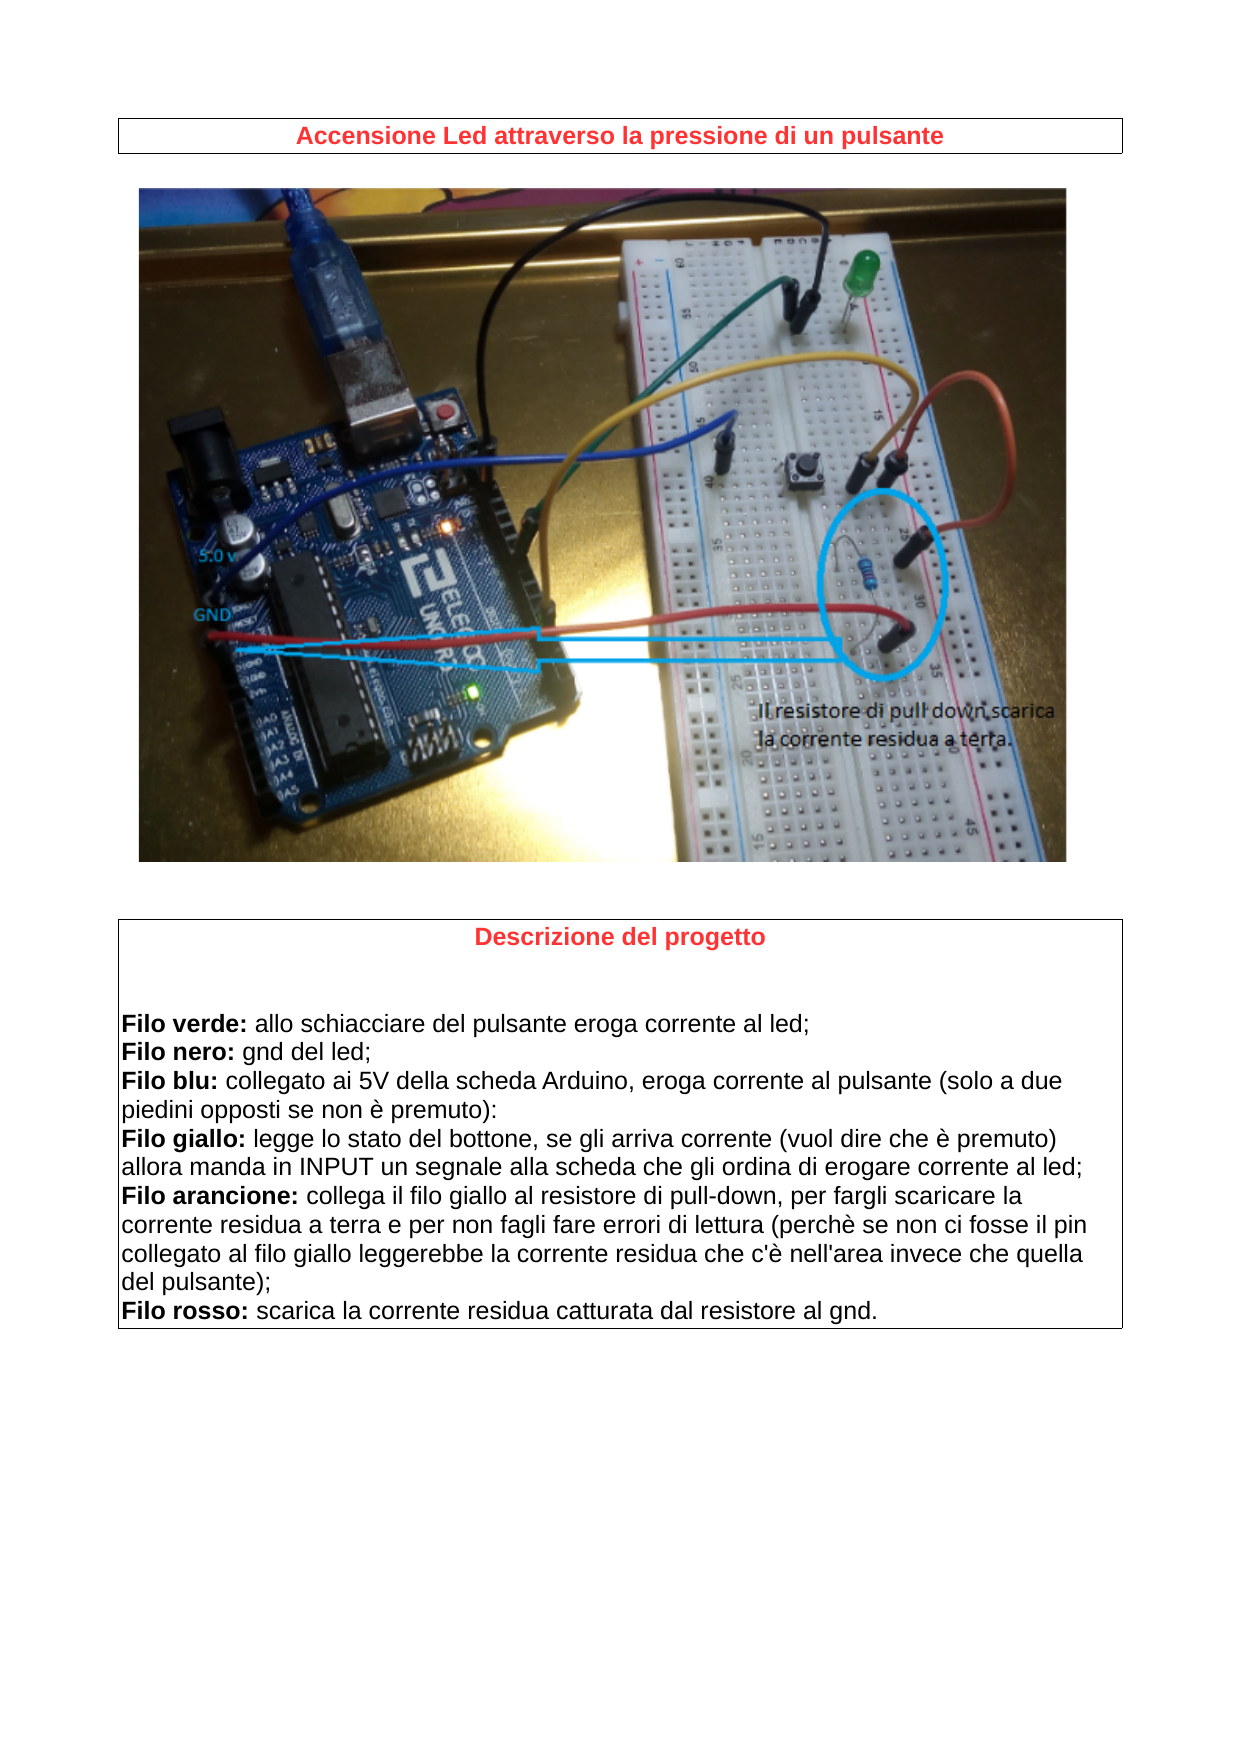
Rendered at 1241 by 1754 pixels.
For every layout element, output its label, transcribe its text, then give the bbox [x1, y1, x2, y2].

text Filo nero: gnd del led; [119, 1034, 1122, 1063]
text Accensione Led attraverso la pressione di un pulsante [119, 119, 1122, 153]
picture [138, 188, 1068, 862]
text Filo giallo: legge lo stato del bottone, se gli arriva corrente (vuol dire che è premuto) allora manda in INPUT un segnale alla scheda che gli ordina di erogare corrente al led; [119, 1121, 1122, 1178]
text Descrizione del progetto [119, 920, 1122, 951]
text Filo blu: collegato ai 5V della scheda Arduino, eroga corrente al pulsante (solo a due piedini opposti se non è premuto): [119, 1063, 1122, 1121]
text Filo rosso: scarica la corrente residua catturata dal resistore al gnd. [119, 1293, 1122, 1328]
text Filo verde: allo schiacciare del pulsante eroga corrente al led; [119, 1006, 1122, 1034]
text Filo arancione: collega il filo giallo al resistore di pull-down, per fargli scaricare la corrente residua a terra e per non fagli fare errori di lettura (perchè se non ci fosse il pin collegato al filo giallo leggerebbe la corrente residua che c'è nell'area invece che quella del pulsante); [119, 1178, 1122, 1293]
